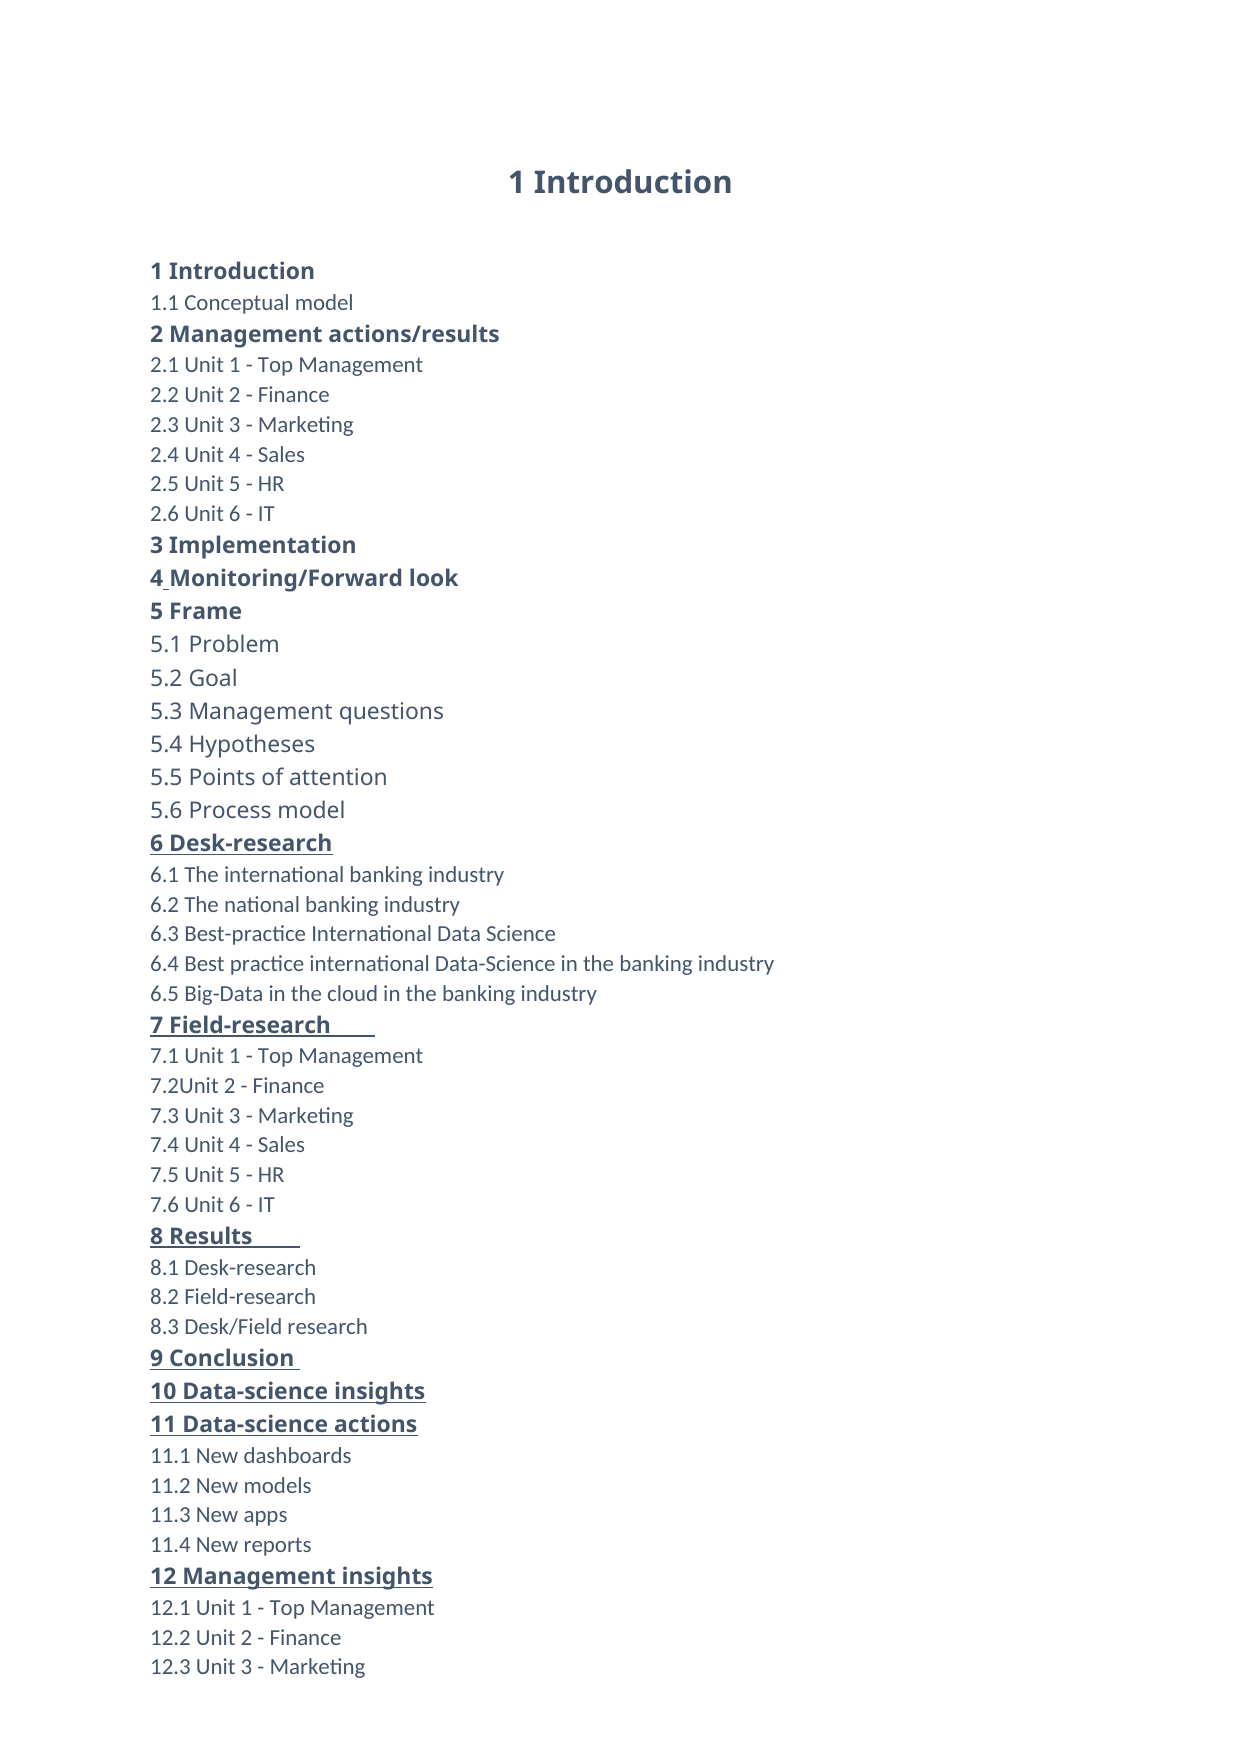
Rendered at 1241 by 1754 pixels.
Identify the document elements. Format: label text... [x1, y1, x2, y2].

subtitle 1 Introduction [150, 160, 1090, 203]
text 1 Introduction 1.1 Conceptual model 2 Management actions/results 2.1 Unit 1 - Top Management 2.2 Unit 2 - Finance 2.3 Unit 3 - Marketing 2.4 Unit 4 - Sales 2.5 Unit 5 - HR 2.6 Unit 6 - IT 3 Implementation 4 Monitoring/Forward look 5 Frame 5.1 Problem 5.2 Goal 5.3 Management questions 5.4 Hypotheses 5.5 Points of attention 5.6 Process model 6 Desk-research 6.1 The international banking industry 6.2 The national banking industry 6.3 Best-practice International Data Science 6.4 Best practice international Data-Science in the banking industry 6.5 Big-Data in the cloud in the banking industry 7 Field-research 7.1 Unit 1 - Top Management 7.2Unit 2 - Finance 7.3 Unit 3 - Marketing 7.4 Unit 4 - Sales 7.5 Unit 5 - HR 7.6 Unit 6 - IT 8 Results 8.1 Desk-research 8.2 Field-research 8.3 Desk/Field research 9 Conclusion 10 Data-science insights 11 Data-science actions 11.1 New dashboards 11.2 New models 11.3 New apps 11.4 New reports 12 Management insights 12.1 Unit 1 - Top Management 12.2 Unit 2 - Finance 12.3 Unit 3 - Marketing [150, 255, 1090, 1681]
